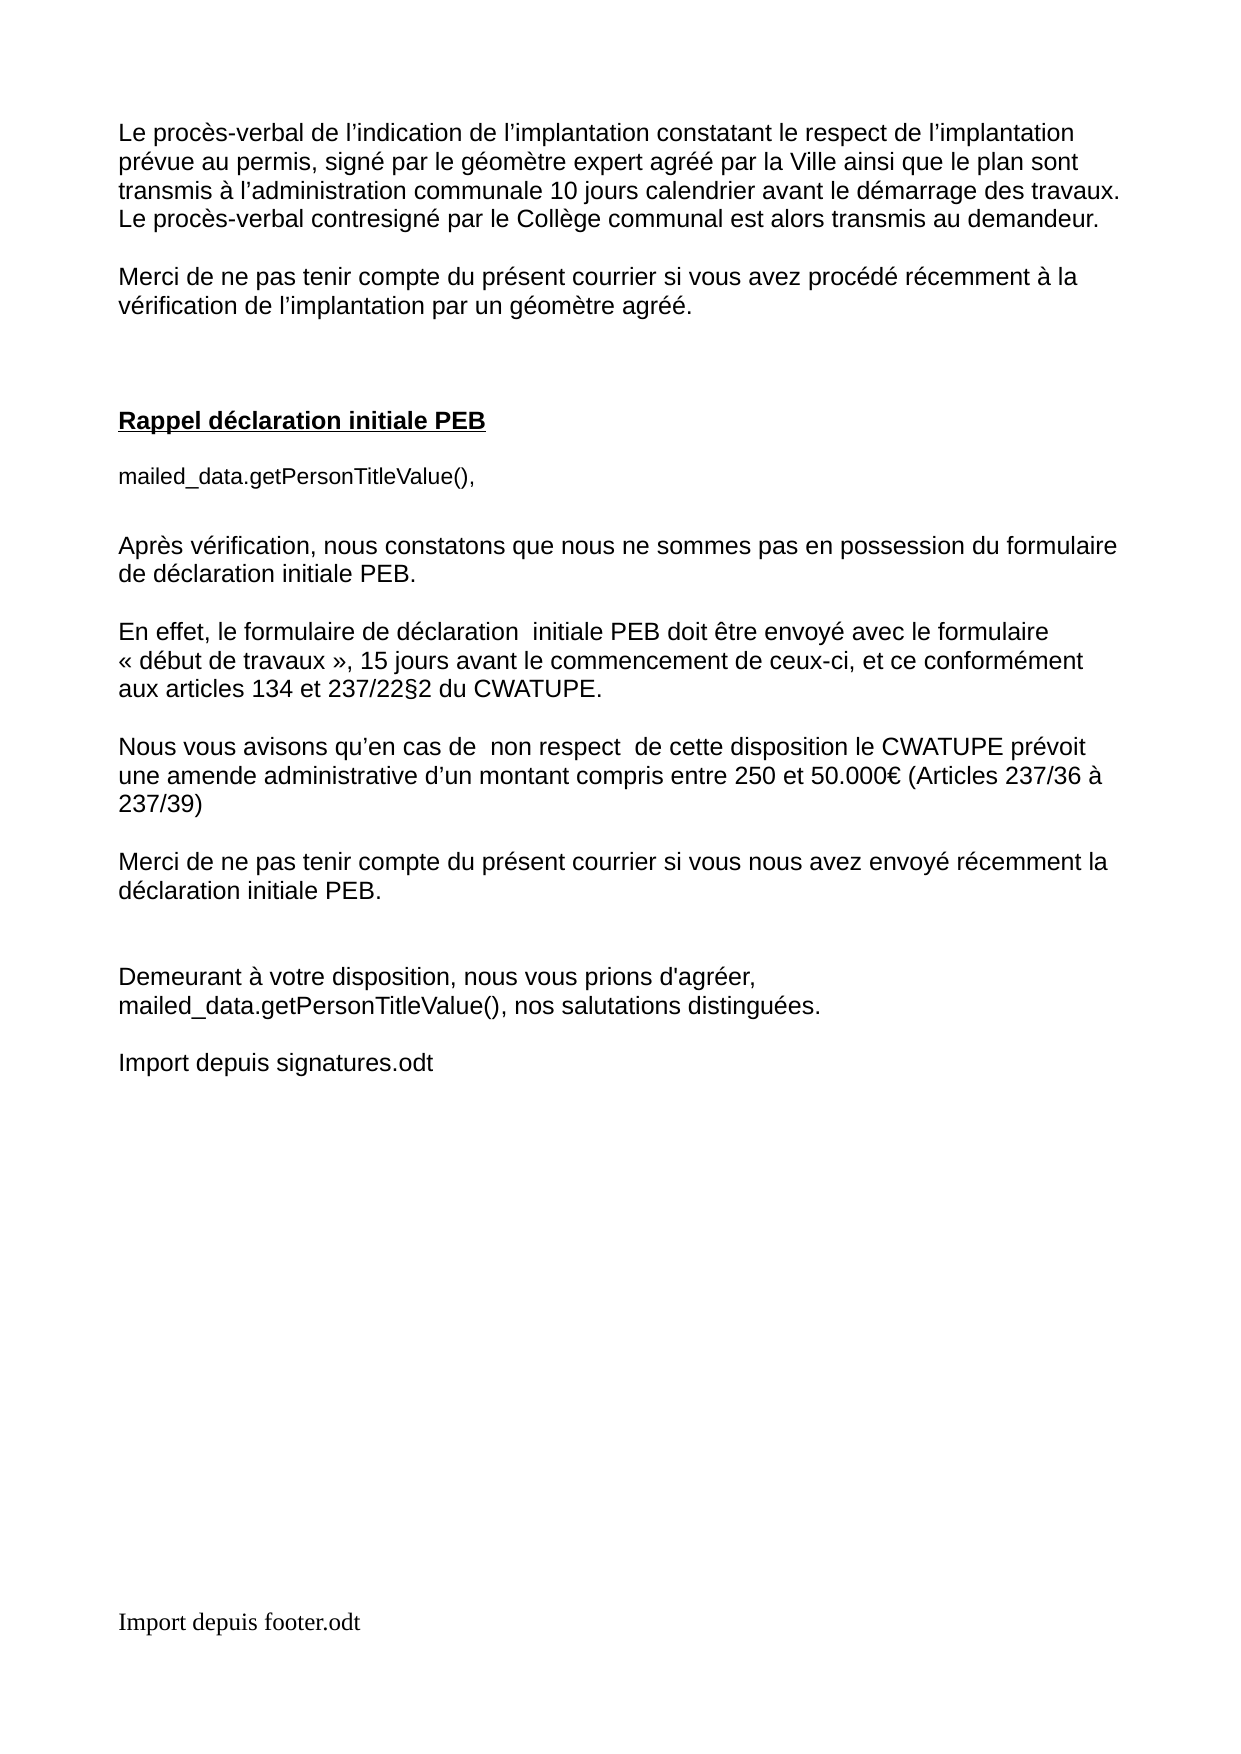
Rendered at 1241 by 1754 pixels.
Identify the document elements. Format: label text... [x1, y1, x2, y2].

text Après vérification, nous constatons que nous ne sommes pas en possession du formulaire de déclaration initiale PEB. [118, 531, 1122, 588]
title Rappel déclaration initiale PEB [118, 406, 1122, 434]
text mailed_data.getPersonTitleValue(), [118, 463, 1122, 489]
text Le procès-verbal de l’indication de l’implantation constatant le respect de l’implantation prévue au permis, signé par le géomètre expert agréé par la Ville ainsi que le plan sont transmis à l’administration communale 10 jours calendrier avant le démarrage des travaux. Le procès-verbal contresigné par le Collège communal est alors transmis au demandeur. [118, 118, 1122, 233]
text Merci de ne pas tenir compte du présent courrier si vous nous avez envoyé récemment la déclaration initiale PEB. [118, 847, 1122, 904]
text Import depuis signatures.odt [118, 1048, 1122, 1077]
text Nous vous avisons qu’en cas de non respect de cette disposition le CWATUPE prévoit une amende administrative d’un montant compris entre 250 et 50.000€ (Articles 237/36 à 237/39) [118, 732, 1122, 818]
text Demeurant à votre disposition, nous vous prions d'agréer, mailed_data.getPersonTitleValue(), nos salutations distinguées. [118, 962, 1122, 1019]
text Merci de ne pas tenir compte du présent courrier si vous avez procédé récemment à la vérification de l’implantation par un géomètre agréé. [118, 262, 1122, 319]
text En effet, le formulaire de déclaration initiale PEB doit être envoyé avec le formulaire « début de travaux », 15 jours avant le commencement de ceux-ci, et ce conformément aux articles 134 et 237/22§2 du CWATUPE. [118, 617, 1122, 703]
